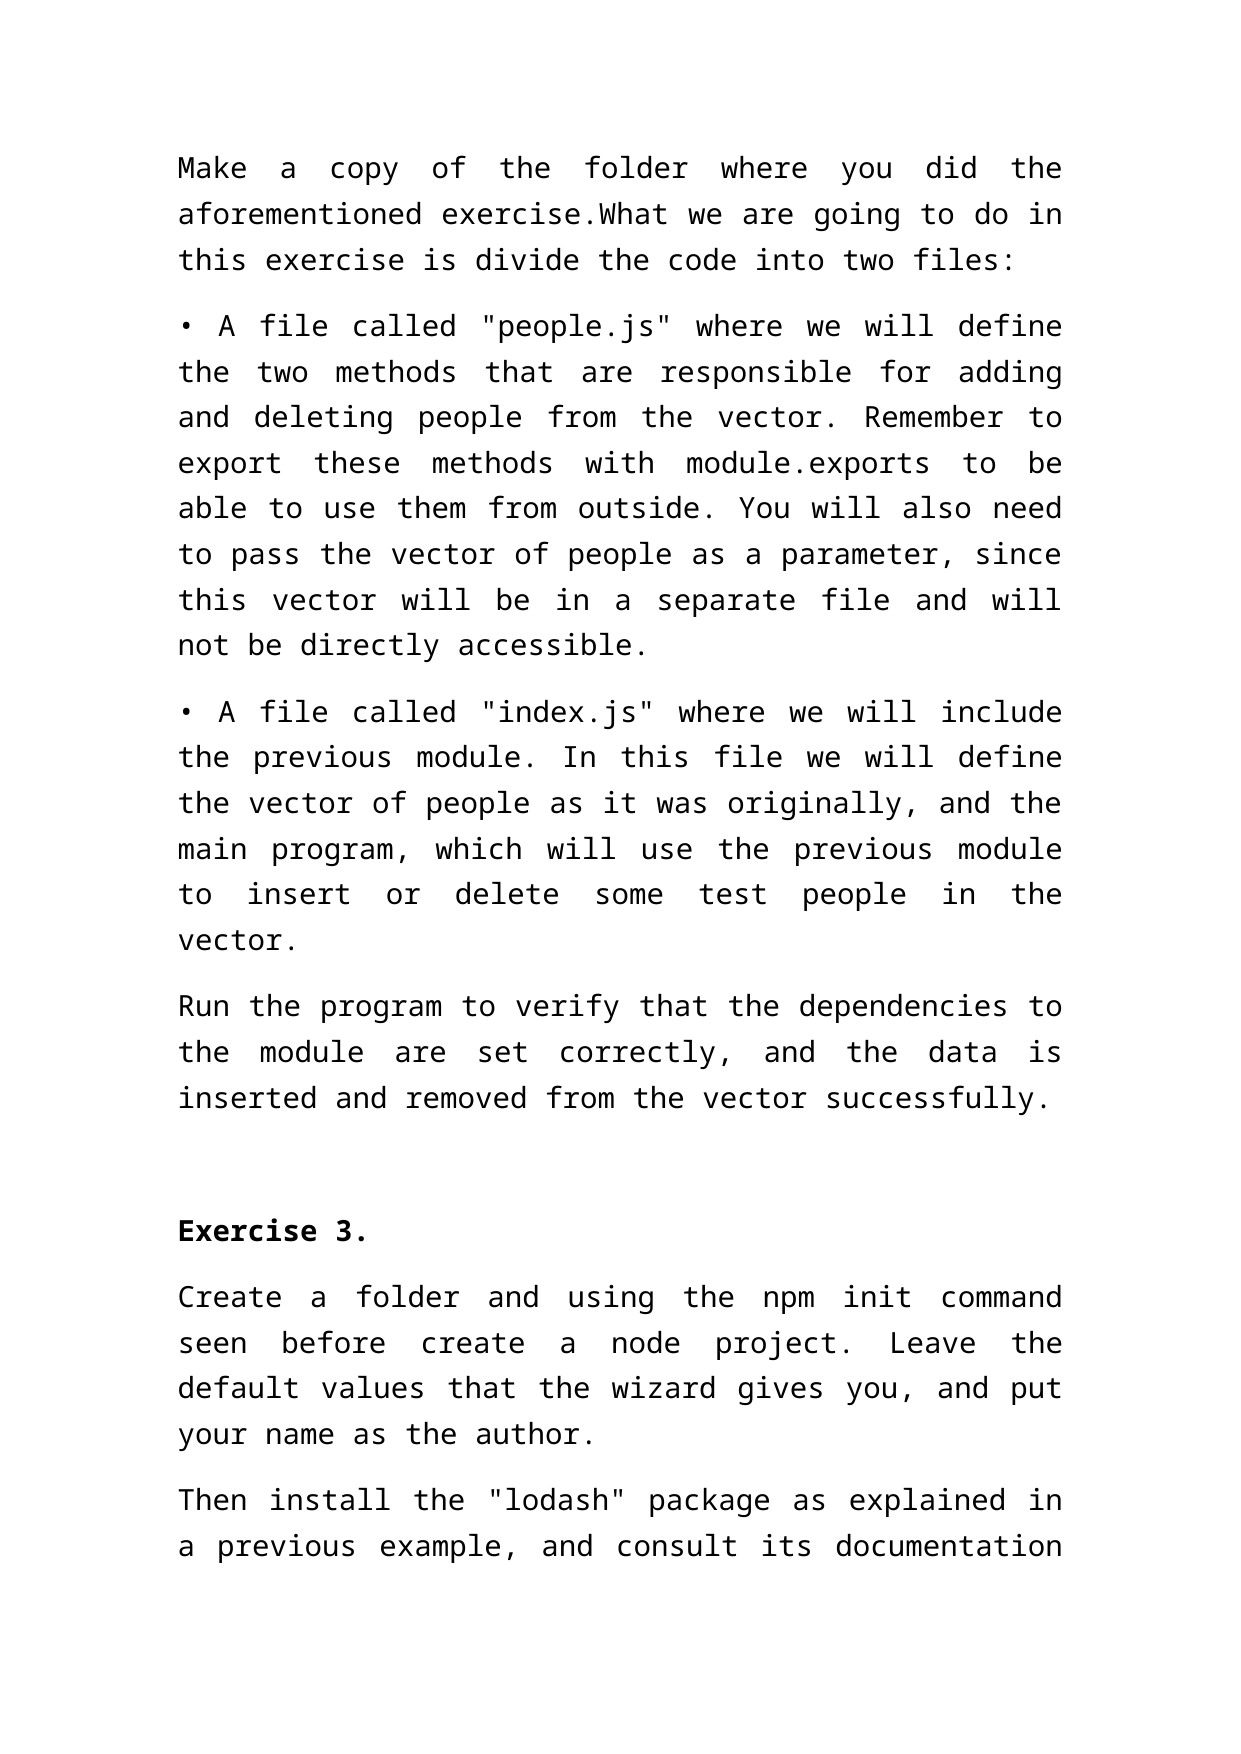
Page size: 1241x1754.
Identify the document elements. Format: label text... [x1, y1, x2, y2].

text Then install the "lodash" package as explained in a previous example, and consult its documentation [177, 1480, 1063, 1565]
text • A file called "index.js" where we will include the previous module. In this file we will define the vector of people as it was originally, and the main program, which will use the previous module to insert or delete some test people in the vector. [177, 691, 1063, 959]
text • A file called "people.js" where we will define the two methods that are responsible for adding and deleting people from the vector. Remember to export these methods with module.exports to be able to use them from outside. You will also need to pass the vector of people as a parameter, since this vector will be in a separate file and will not be directly accessible. [177, 305, 1063, 664]
text Create a folder and using the npm init command seen before create a node project. Leave the default values ​​that the wizard gives you, and put your name as the author. [177, 1276, 1063, 1453]
text Make a copy of the folder where you did the aforementioned exercise.What we are going to do in this exercise is divide the code into two files: [177, 148, 1063, 278]
text Exercise 3. [177, 1210, 1063, 1249]
text Run the program to verify that the dependencies to the module are set correctly, and the data is inserted and removed from the vector successfully. [177, 986, 1063, 1117]
